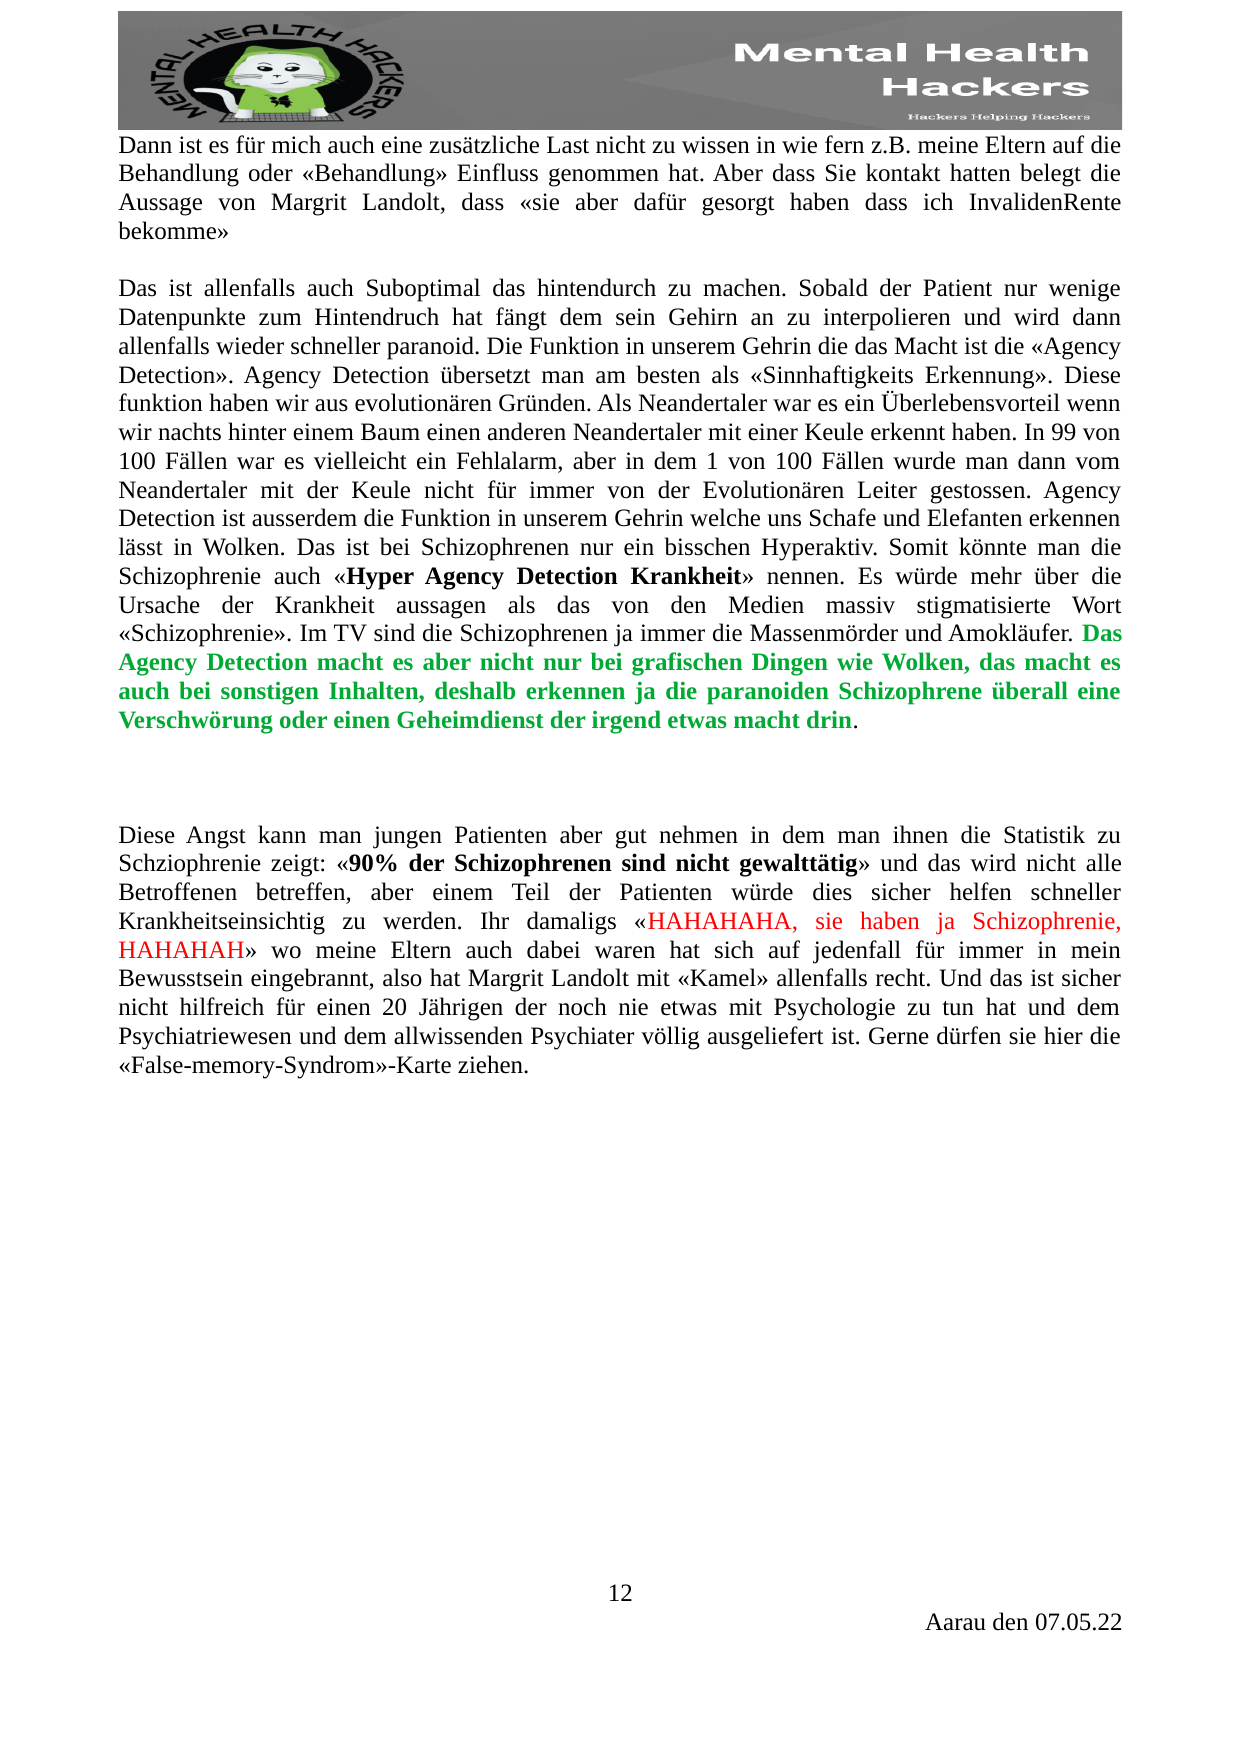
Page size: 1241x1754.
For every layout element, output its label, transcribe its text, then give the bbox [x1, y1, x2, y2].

text Dann ist es für mich auch eine zusätzliche Last nicht zu wissen in wie fern z.B. meine Eltern auf die Behandlung oder «Behandlung» Einfluss genommen hat. Aber dass Sie kontakt hatten belegt die Aussage von Margrit Landolt, dass «sie aber dafür gesorgt haben dass ich InvalidenRente bekomme» [118, 130, 1122, 245]
text Diese Angst kann man jungen Patienten aber gut nehmen in dem man ihnen die Statistik zu Schziophrenie zeigt: «90% der Schizophrenen sind nicht gewalttätig» und das wird nicht alle Betroffenen betreffen, aber einem Teil der Patienten würde dies sicher helfen schneller Krankheitseinsichtig zu werden. Ihr damaligs «HAHAHAHA, sie haben ja Schizophrenie, HAHAHAH» wo meine Eltern auch dabei waren hat sich auf jedenfall für immer in mein Bewusstsein eingebrannt, also hat Margrit Landolt mit «Kamel» allenfalls recht. Und das ist sicher nicht hilfreich für einen 20 Jährigen der noch nie etwas mit Psychologie zu tun hat und dem Psychiatriewesen und dem allwissenden Psychiater völlig ausgeliefert ist. Gerne dürfen sie hier die «False-memory-Syndrom»-Karte ziehen. [118, 820, 1122, 1078]
picture [118, 11, 1123, 130]
text Das ist allenfalls auch Suboptimal das hintendurch zu machen. Sobald der Patient nur wenige Datenpunkte zum Hintendruch hat fängt dem sein Gehirn an zu interpolieren und wird dann allenfalls wieder schneller paranoid. Die Funktion in unserem Gehrin die das Macht ist die «Agency Detection». Agency Detection übersetzt man am besten als «Sinnhaftigkeits Erkennung». Diese funktion haben wir aus evolutionären Gründen. Als Neandertaler war es ein Überlebensvorteil wenn wir nachts hinter einem Baum einen anderen Neandertaler mit einer Keule erkennt haben. In 99 von 100 Fällen war es vielleicht ein Fehlalarm, aber in dem 1 von 100 Fällen wurde man dann vom Neandertaler mit der Keule nicht für immer von der Evolutionären Leiter gestossen. Agency Detection ist ausserdem die Funktion in unserem Gehrin welche uns Schafe und Elefanten erkennen lässt in Wolken. Das ist bei Schizophrenen nur ein bisschen Hyperaktiv. Somit könnte man die Schizophrenie auch «Hyper Agency Detection Krankheit» nennen. Es würde mehr über die Ursache der Krankheit aussagen als das von den Medien massiv stigmatisierte Wort «Schizophrenie». Im TV sind die Schizophrenen ja immer die Massenmörder und Amokläufer. Das Agency Detection macht es aber nicht nur bei grafischen Dingen wie Wolken, das macht es auch bei sonstigen Inhalten, deshalb erkennen ja die paranoiden Schizophrene überall eine Verschwörung oder einen Geheimdienst der irgend etwas macht drin. [118, 273, 1122, 733]
